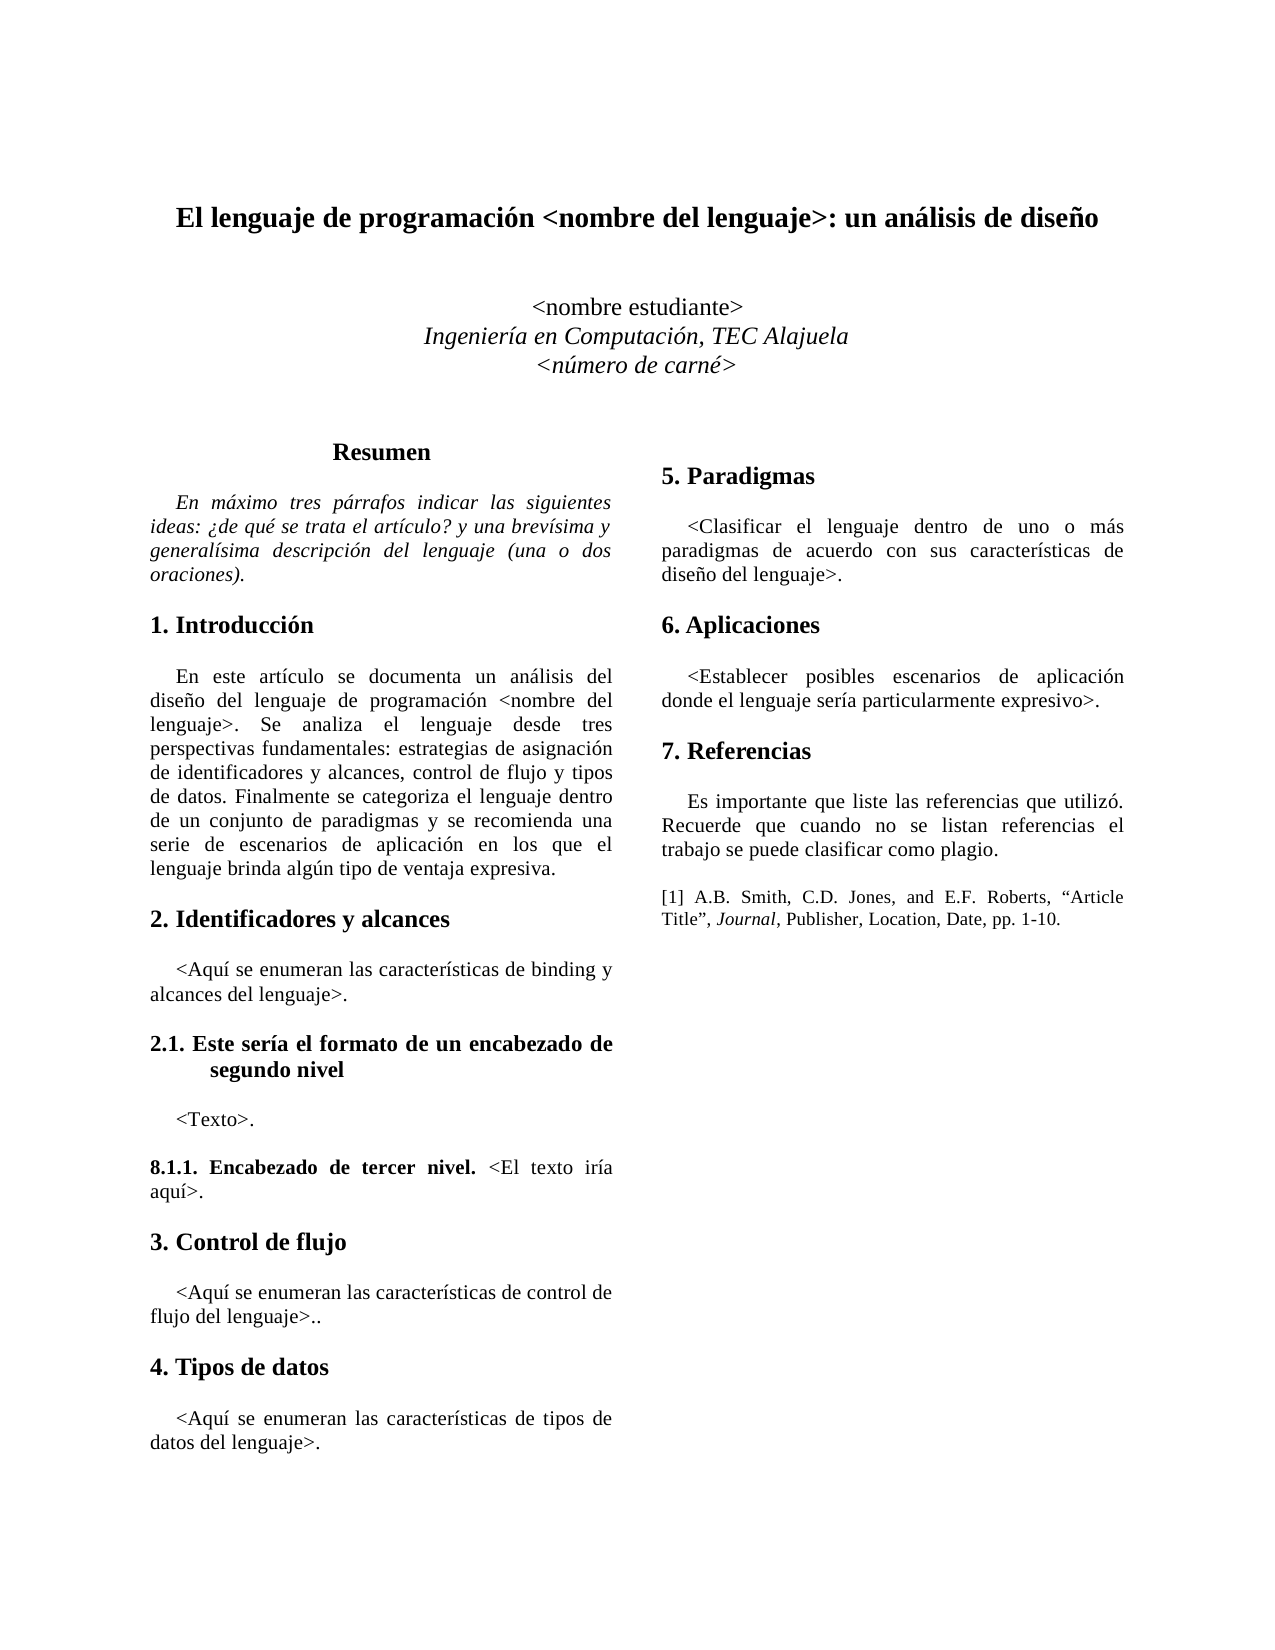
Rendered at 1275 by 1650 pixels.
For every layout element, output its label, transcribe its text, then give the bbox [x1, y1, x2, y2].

text [1] A.B. Smith, C.D. Jones, and E.F. Roberts, “Article Title”, Journal, Publisher, Location, Date, pp. 1-10. [661, 885, 1125, 929]
text 8.1.1. Encabezado de tercer nivel. <El texto iría aquí>. [150, 1155, 613, 1203]
text <Texto>. [150, 1107, 613, 1131]
text <Aquí se enumeran las características de tipos de datos del lenguaje>. [150, 1405, 613, 1453]
title El lenguaje de programación <nombre del lenguaje>: un análisis de diseño [150, 200, 1125, 233]
text <Establecer posibles escenarios de aplicación donde el lenguaje sería particularmente expresivo>. [661, 663, 1125, 712]
text Es importante que liste las referencias que utilizó. Recuerde que cuando no se listan referencias el trabajo se puede clasificar como plagio. [661, 789, 1125, 861]
text <Aquí se enumeran las características de control de flujo del lenguaje>.. [150, 1280, 613, 1328]
subtitle 2. Identificadores y alcances [150, 904, 613, 933]
subtitle 6. Aplicaciones [661, 610, 1125, 639]
subtitle 7. Referencias [661, 736, 1125, 765]
text En este artículo se documenta un análisis del diseño del lenguaje de programación <nombre del lenguaje>. Se analiza el lenguaje desde tres perspectivas fundamentales: estrategias de asignación de identificadores y alcances, control de flujo y tipos de datos. Finalmente se categoriza el lenguaje dentro de un conjunto de paradigmas y se recomienda una serie de escenarios de aplicación en los que el lenguaje brinda algún tipo de ventaja expresiva. [150, 663, 613, 880]
subtitle 3. Control de flujo [150, 1227, 613, 1256]
text <Clasificar el lenguaje dentro de uno o más paradigmas de acuerdo con sus características de diseño del lenguaje>. [661, 514, 1125, 586]
subtitle 2.1. Este sería el formato de un encabezado de segundo nivel [150, 1029, 613, 1083]
text <número de carné> [150, 350, 1125, 379]
subtitle 5. Paradigmas [661, 461, 1125, 490]
text En máximo tres párrafos indicar las siguientes ideas: ¿de qué se trata el artículo? y una brevísima y generalísima descripción del lenguaje (una o dos oraciones). [150, 490, 613, 586]
subtitle 1. Introducción [150, 610, 613, 639]
title Resumen [150, 437, 613, 466]
text <Aquí se enumeran las características de binding y alcances del lenguaje>. [150, 957, 613, 1005]
subtitle 4. Tipos de datos [150, 1352, 613, 1381]
text <nombre estudiante> [150, 292, 1125, 321]
text Ingeniería en Computación, TEC Alajuela [150, 321, 1125, 350]
